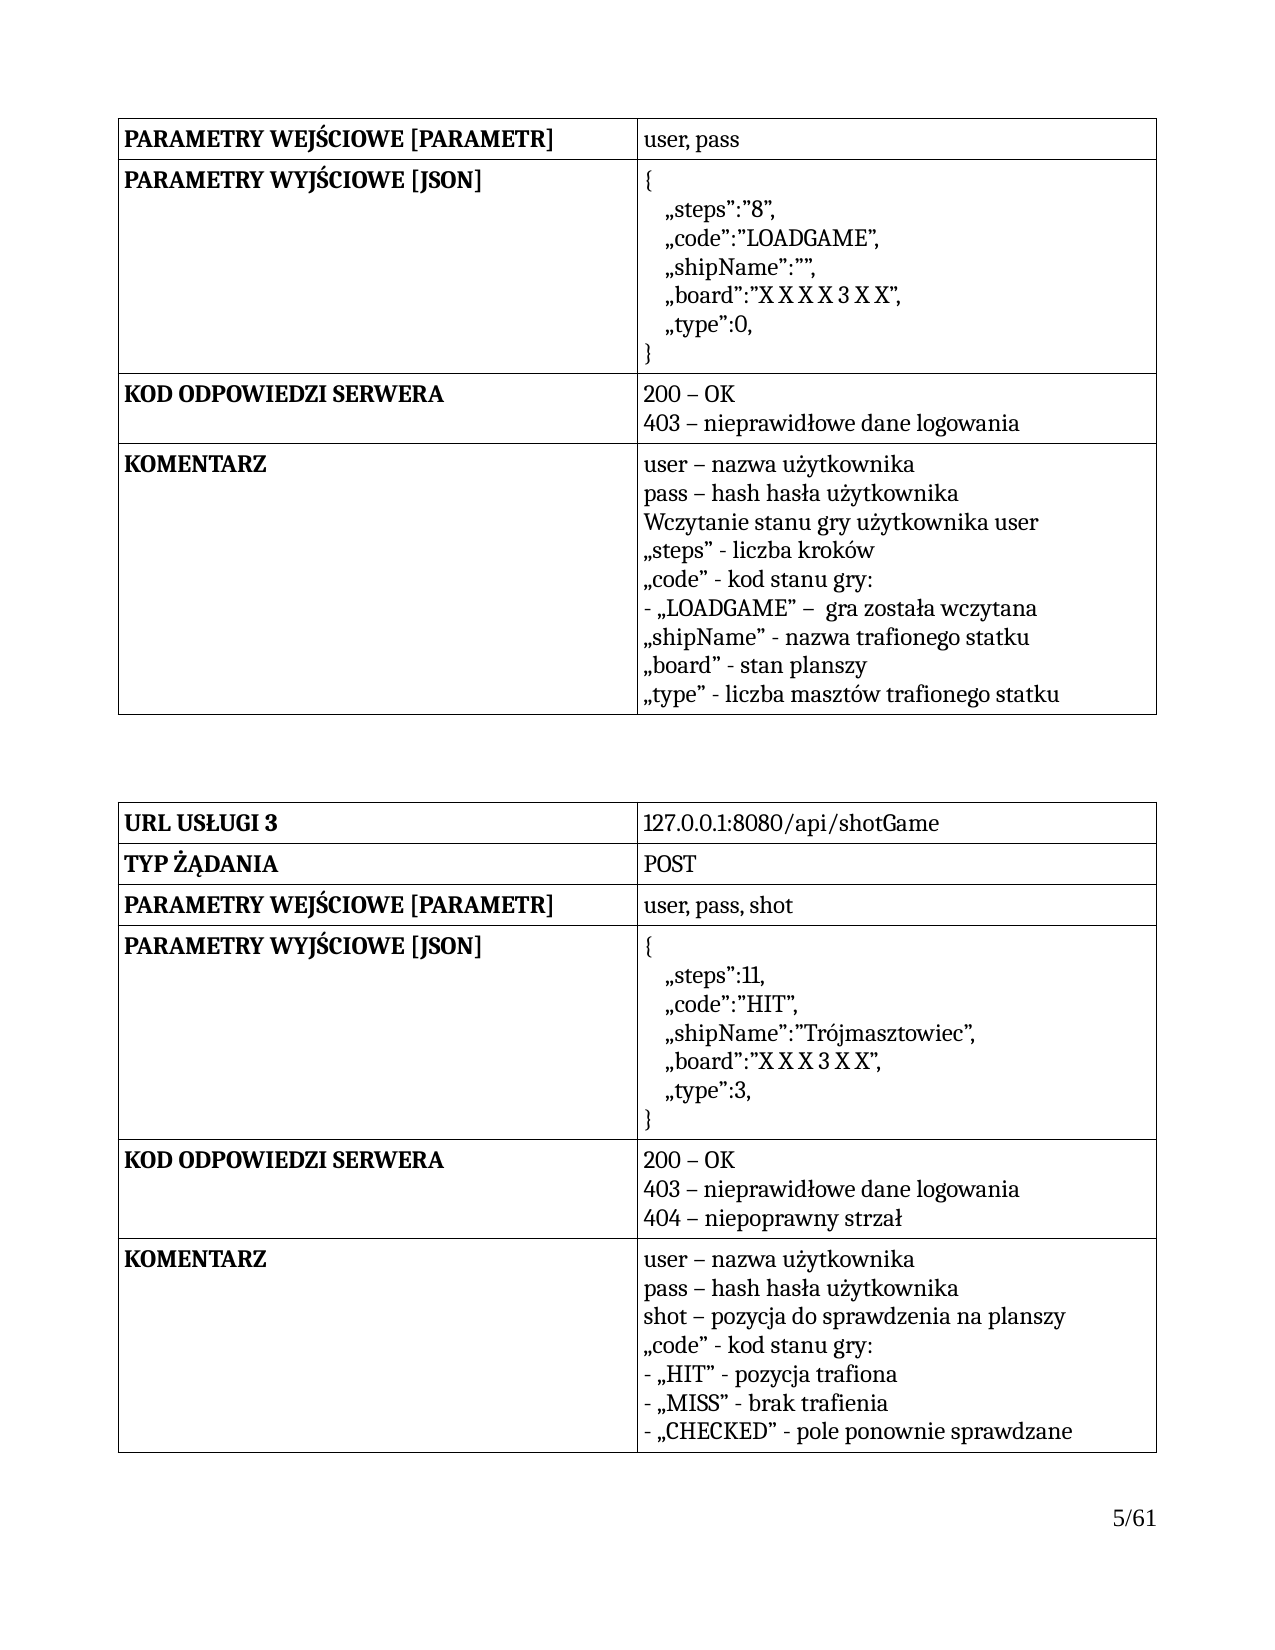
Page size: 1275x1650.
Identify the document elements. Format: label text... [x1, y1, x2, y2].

table_cell { „steps”:11, „code”:”HIT”, „shipName”:”Trójmasztowiec”, „board”:”X X X 3 X X”, „type”:3, } [638, 926, 1156, 1139]
table_cell KOMENTARZ [119, 1239, 637, 1452]
table_cell { „steps”:”8”, „code”:”LOADGAME”, „shipName”:””, „board”:”X X X X 3 X X”, „type”:0, } [638, 160, 1156, 373]
table_cell user, pass [638, 119, 1156, 159]
table_cell KOD ODPOWIEDZI SERWERA [119, 374, 637, 443]
table_header 127.0.0.1:8080/api/shotGame [638, 803, 1156, 843]
table_cell PARAMETRY WYJŚCIOWE [JSON] [119, 926, 637, 1139]
table_cell POST [638, 844, 1156, 884]
table_cell PARAMETRY WEJŚCIOWE [PARAMETR] [119, 119, 637, 159]
table_cell KOMENTARZ [119, 444, 637, 714]
table_header URL USŁUGI 3 [119, 803, 637, 843]
table_cell user – nazwa użytkownika pass – hash hasła użytkownika shot – pozycja do sprawdzenia na planszy „code” - kod stanu gry: - „HIT” - pozycja trafiona - „MISS” - brak trafienia - „CHECKED” - pole ponownie sprawdzane [638, 1239, 1156, 1452]
table_cell 200 – OK 403 – nieprawidłowe dane logowania [638, 374, 1156, 443]
table_cell PARAMETRY WYJŚCIOWE [JSON] [119, 160, 637, 373]
table_cell KOD ODPOWIEDZI SERWERA [119, 1140, 637, 1238]
table_cell PARAMETRY WEJŚCIOWE [PARAMETR] [119, 885, 637, 925]
table_cell user – nazwa użytkownika pass – hash hasła użytkownika Wczytanie stanu gry użytkownika user „steps” - liczba kroków „code” - kod stanu gry: - „LOADGAME” – gra została wczytana „shipName” - nazwa trafionego statku „board” - stan planszy „type” - liczba masztów trafionego statku [638, 444, 1156, 714]
table_cell user, pass, shot [638, 885, 1156, 925]
table_cell TYP ŻĄDANIA [119, 844, 637, 884]
table_cell 200 – OK 403 – nieprawidłowe dane logowania 404 – niepoprawny strzał [638, 1140, 1156, 1238]
